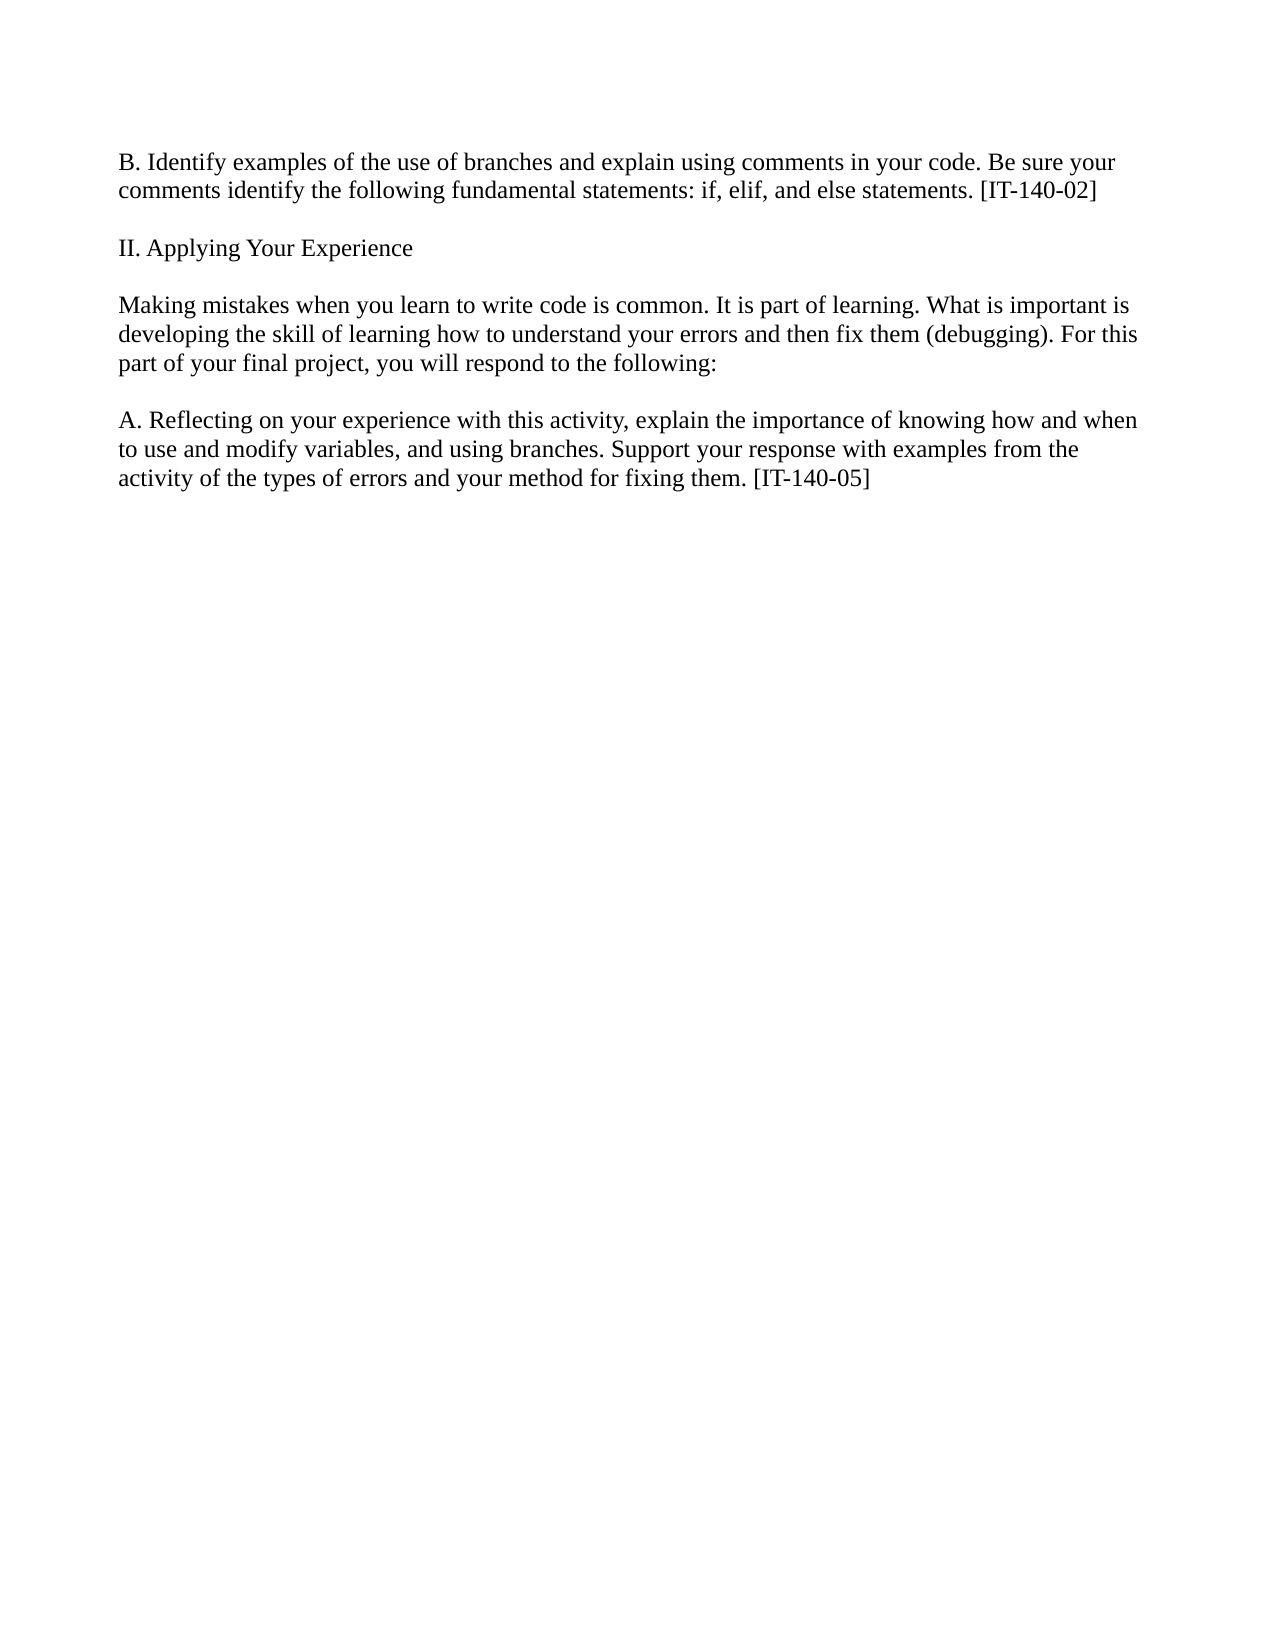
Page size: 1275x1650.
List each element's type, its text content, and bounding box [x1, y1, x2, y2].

text B. Identify examples of the use of branches and explain using comments in your code. Be sure your comments identify the following fundamental statements: if, elif, and else statements. [IT-140-02] [118, 147, 1157, 204]
text Making mistakes when you learn to write code is common. It is part of learning. What is important is developing the skill of learning how to understand your errors and then fix them (debugging). For this part of your final project, you will respond to the following: [118, 291, 1157, 377]
text II. Applying Your Experience [118, 233, 1157, 262]
text A. Reflecting on your experience with this activity, explain the importance of knowing how and when to use and modify variables, and using branches. Support your response with examples from the activity of the types of errors and your method for fixing them. [IT-140-05] [118, 406, 1157, 492]
